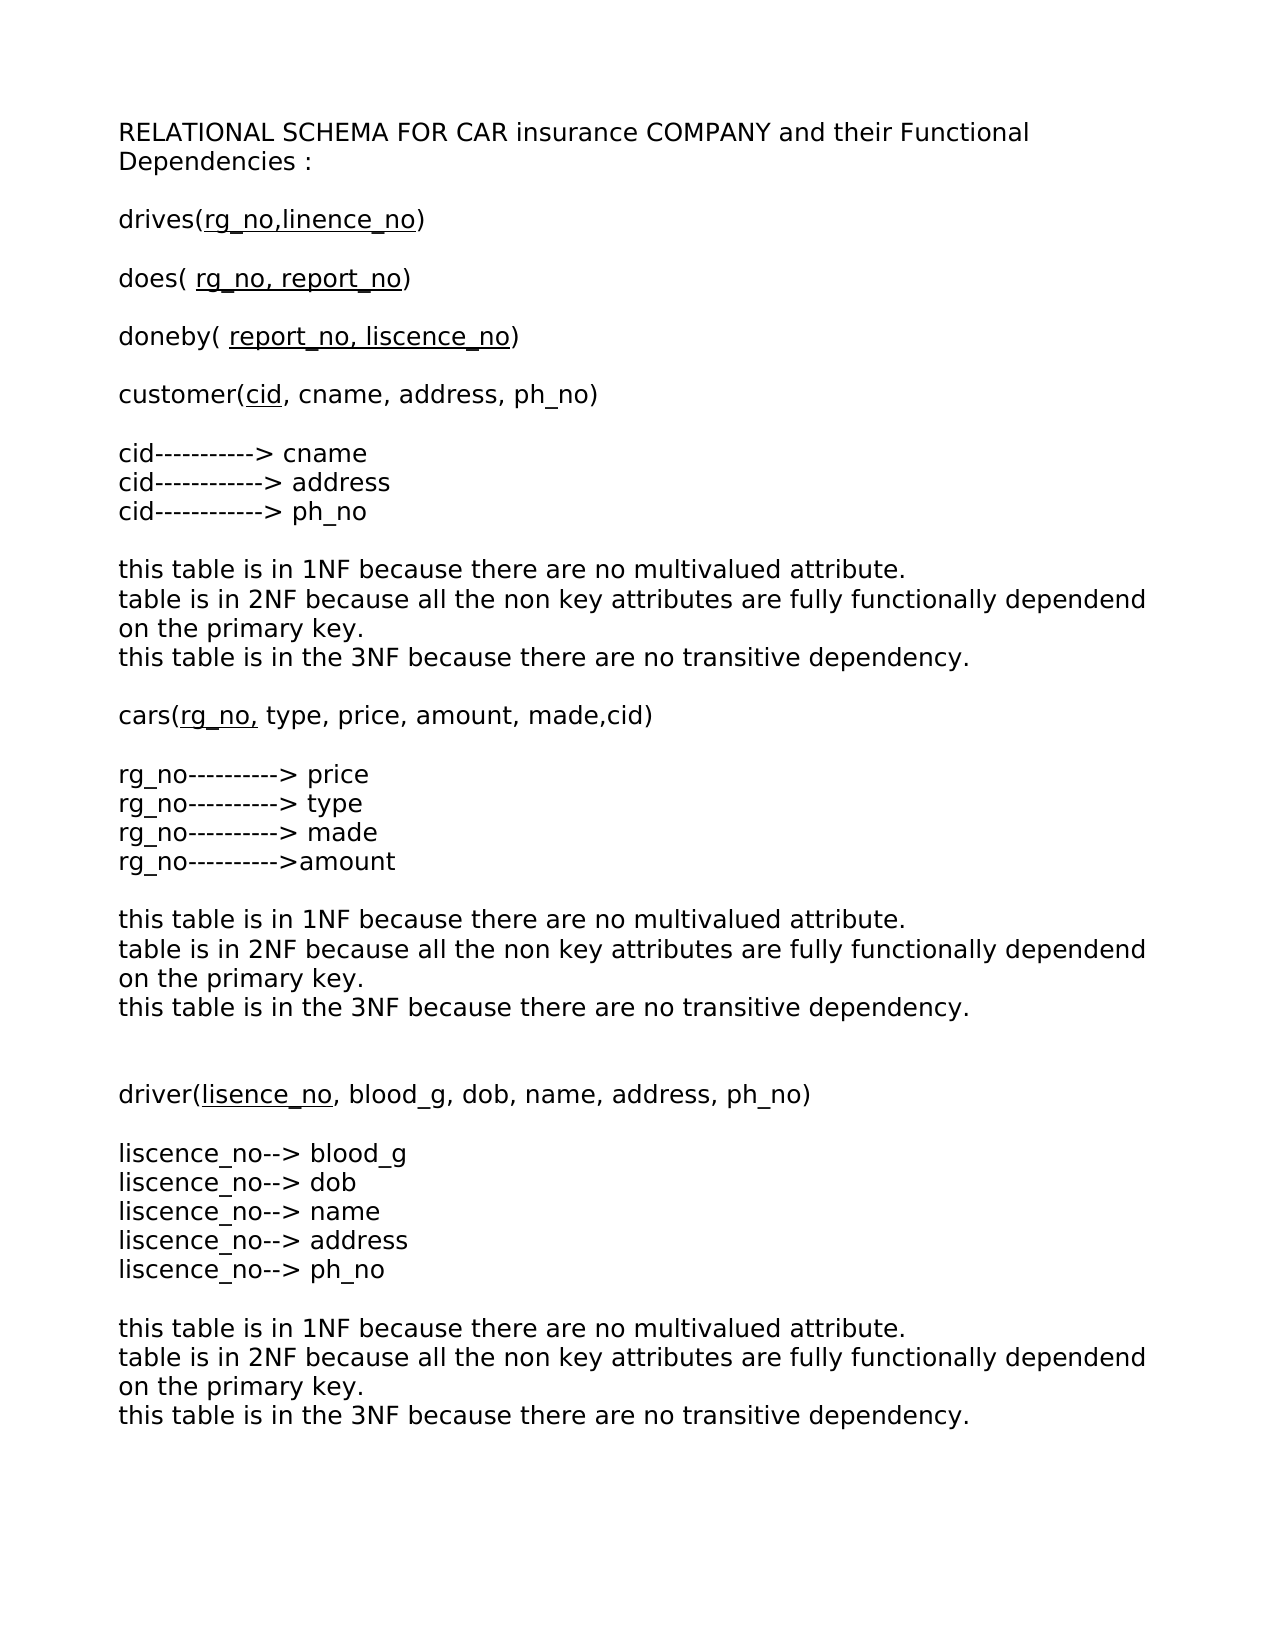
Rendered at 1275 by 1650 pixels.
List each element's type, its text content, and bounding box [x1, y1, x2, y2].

text liscence_no--> ph_no [118, 1256, 1157, 1285]
text drives(rg_no,linence_no) [118, 206, 1157, 235]
text doneby( report_no, liscence_no) [118, 322, 1157, 351]
text this table is in the 3NF because there are no transitive dependency. [118, 1401, 1157, 1431]
text driver(lisence_no, blood_g, dob, name, address, ph_no) [118, 1081, 1157, 1110]
text liscence_no--> name [118, 1197, 1157, 1226]
text rg_no----------> price [118, 760, 1157, 789]
text this table is in the 3NF because there are no transitive dependency. [118, 643, 1157, 672]
text table is in 2NF because all the non key attributes are fully functionally dependend on the primary key. [118, 935, 1157, 993]
text table is in 2NF because all the non key attributes are fully functionally dependend on the primary key. [118, 1343, 1157, 1401]
text cid-----------> cname [118, 439, 1157, 468]
text rg_no----------> made [118, 818, 1157, 847]
text this table is in 1NF because there are no multivalued attribute. [118, 1314, 1157, 1343]
text liscence_no--> dob [118, 1168, 1157, 1197]
text rg_no---------->amount [118, 847, 1157, 876]
text customer(cid, cname, address, ph_no) [118, 381, 1157, 410]
text liscence_no--> blood_g [118, 1139, 1157, 1168]
text cars(rg_no, type, price, amount, made,cid) [118, 701, 1157, 731]
text this table is in 1NF because there are no multivalued attribute. [118, 556, 1157, 585]
text this table is in 1NF because there are no multivalued attribute. [118, 906, 1157, 935]
text does( rg_no, report_no) [118, 264, 1157, 293]
text table is in 2NF because all the non key attributes are fully functionally dependend on the primary key. [118, 585, 1157, 643]
text cid------------> ph_no [118, 497, 1157, 526]
text RELATIONAL SCHEMA FOR CAR insurance COMPANY and their Functional Dependencies : [118, 118, 1157, 176]
text cid------------> address [118, 468, 1157, 497]
text rg_no----------> type [118, 789, 1157, 818]
text this table is in the 3NF because there are no transitive dependency. [118, 993, 1157, 1022]
text liscence_no--> address [118, 1226, 1157, 1256]
